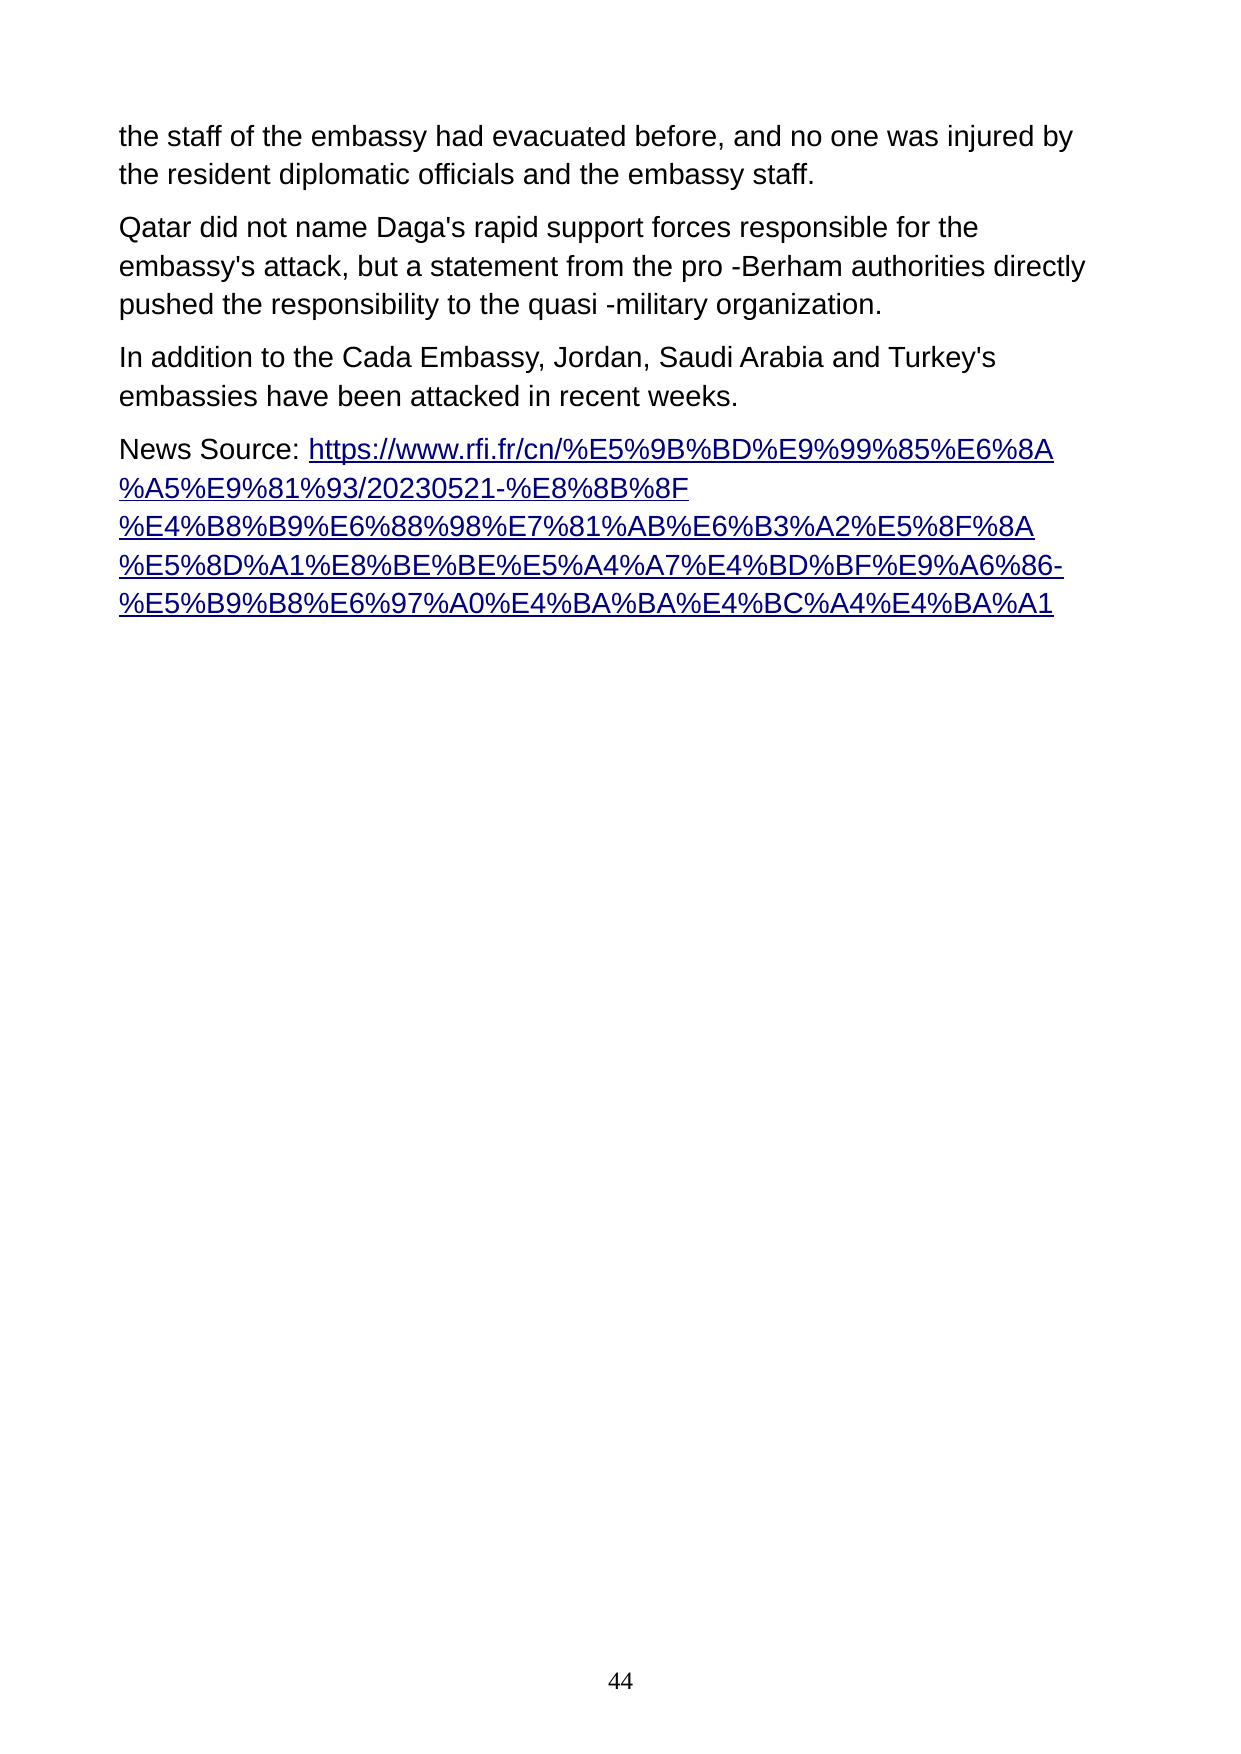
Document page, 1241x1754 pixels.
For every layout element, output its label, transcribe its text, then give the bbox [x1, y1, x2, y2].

text News Source: https://www.rfi.fr/cn/%E5%9B%BD%E9%99%85%E6%8A%A5%E9%81%93/20230521-%E8%8B%8F%E4%B8%B9%E6%88%98%E7%81%AB%E6%B3%A2%E5%8F%8A%E5%8D%A1%E8%BE%BE%E5%A4%A7%E4%BD%BF%E9%A6%86-%E5%B9%B8%E6%97%A0%E4%BA%BA%E4%BC%A4%E4%BA%A1 [118, 432, 1122, 620]
text Qatar did not name Daga's rapid support forces responsible for the embassy's attack, but a statement from the pro -Berham authorities directly pushed the responsibility to the quasi -military organization. [118, 210, 1122, 321]
text the staff of the embassy had evacuated before, and no one was injured by the resident diplomatic officials and the embassy staff. [118, 118, 1122, 191]
text In addition to the Cada Embassy, Jordan, Saudi Arabia and Turkey's embassies have been attacked in recent weeks. [118, 340, 1122, 412]
